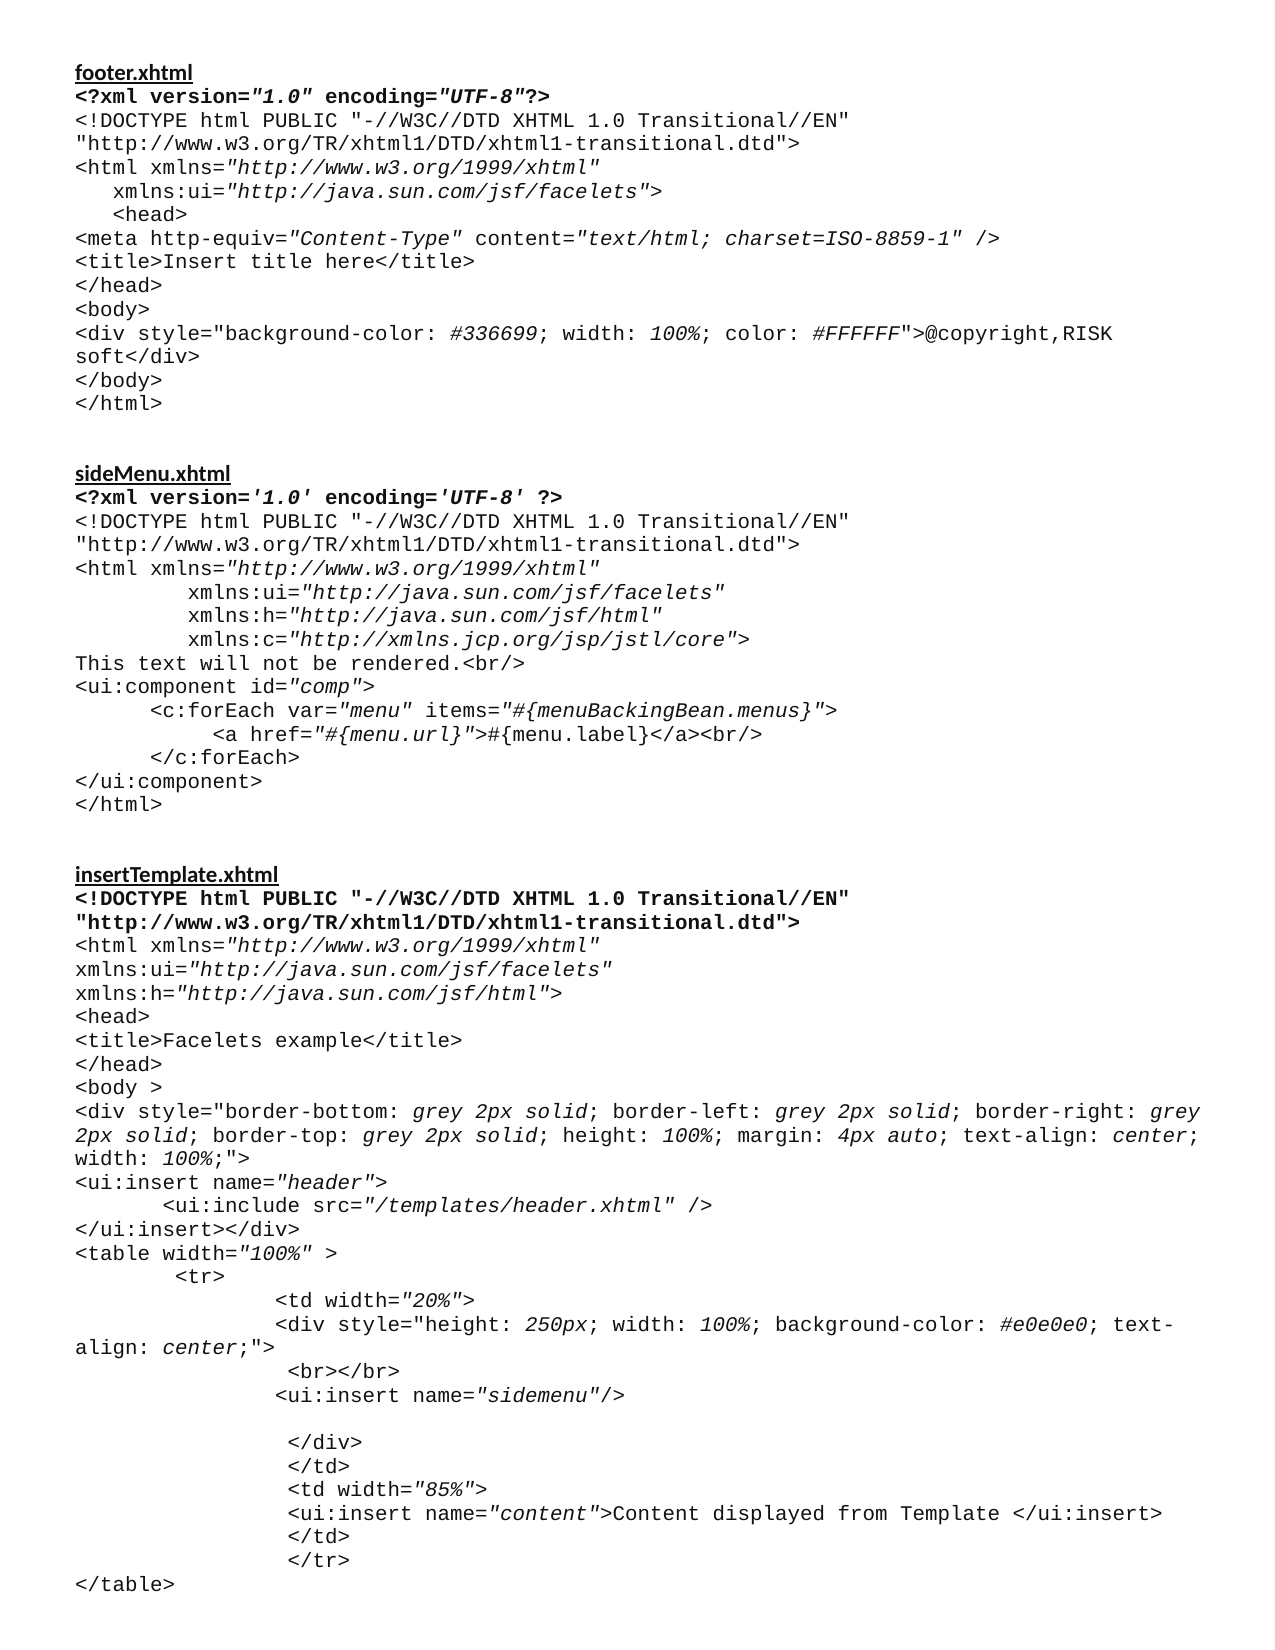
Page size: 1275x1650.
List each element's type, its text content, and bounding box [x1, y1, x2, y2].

text <!DOCTYPE html PUBLIC "-//W3C//DTD XHTML 1.0 Transitional//EN" "http://www.w3.org/TR/xhtml1/DTD/xhtml1-transitional.dtd"> [75, 888, 1245, 935]
text <div style="border-bottom: grey 2px solid; border-left: grey 2px solid; border-right: grey 2px solid; border-top: grey 2px solid; height: 100%; margin: 4px auto; text-align: center; width: 100%;"> [75, 1101, 1245, 1172]
text footer.xhtml [75, 58, 1245, 86]
text <html xmlns="http://www.w3.org/1999/xhtml" [75, 157, 1245, 181]
text <body > [75, 1077, 1245, 1101]
text </table> [75, 1574, 1245, 1597]
text </body> [75, 370, 1245, 393]
text <ui:insert name="content">Content displayed from Template </ui:insert> [75, 1503, 1245, 1527]
text <!DOCTYPE html PUBLIC "-//W3C//DTD XHTML 1.0 Transitional//EN" [75, 110, 1245, 133]
text <?xml version="1.0" encoding="UTF-8"?> [75, 86, 1245, 110]
text <c:forEach var="menu" items="#{menuBackingBean.menus}"> [75, 700, 1245, 723]
text insertTemplate.xhtml [75, 860, 1245, 888]
text <table width="100%" > [75, 1243, 1245, 1266]
text <tr> [75, 1266, 1245, 1290]
text <br></br> [75, 1361, 1245, 1385]
text </html> [75, 794, 1245, 818]
text xmlns:h="http://java.sun.com/jsf/html"> [75, 983, 1245, 1006]
text </ui:component> [75, 771, 1245, 794]
text <div style="background-color: #336699; width: 100%; color: #FFFFFF">@copyright,RISK soft</div> [75, 322, 1245, 370]
text </head> [75, 275, 1245, 299]
text <head> [75, 1006, 1245, 1030]
text <body> [75, 299, 1245, 322]
text <?xml version='1.0' encoding='UTF-8' ?> [75, 487, 1245, 511]
text <title>Facelets example</title> [75, 1030, 1245, 1054]
text xmlns:ui="http://java.sun.com/jsf/facelets" [75, 582, 1245, 605]
text <html xmlns="http://www.w3.org/1999/xhtml" [75, 558, 1245, 582]
text <title>Insert title here</title> [75, 252, 1245, 275]
text <ui:insert name="header"> [75, 1172, 1245, 1196]
text <ui:component id="comp"> [75, 676, 1245, 700]
text </ui:insert></div> [75, 1219, 1245, 1243]
text </td> [75, 1456, 1245, 1479]
text xmlns:ui="http://java.sun.com/jsf/facelets"> [75, 181, 1245, 204]
text </tr> [75, 1550, 1245, 1574]
text </head> [75, 1054, 1245, 1077]
text <ui:include src="/templates/header.xhtml" /> [75, 1196, 1245, 1219]
text <div style="height: 250px; width: 100%; background-color: #e0e0e0; text-align: center;"> [75, 1314, 1245, 1361]
text xmlns:ui="http://java.sun.com/jsf/facelets" [75, 959, 1245, 983]
text </html> [75, 393, 1245, 417]
text </td> [75, 1527, 1245, 1550]
text </c:forEach> [75, 747, 1245, 771]
text <head> [75, 204, 1245, 228]
text sideMenu.xhtml [75, 459, 1245, 487]
text <meta http-equiv="Content-Type" content="text/html; charset=ISO-8859-1" /> [75, 228, 1245, 252]
text <!DOCTYPE html PUBLIC "-//W3C//DTD XHTML 1.0 Transitional//EN" "http://www.w3.org/TR/xhtml1/DTD/xhtml1-transitional.dtd"> [75, 511, 1245, 558]
text <td width="20%"> [75, 1290, 1245, 1314]
text xmlns:c="http://xmlns.jcp.org/jsp/jstl/core"> [75, 629, 1245, 653]
text "http://www.w3.org/TR/xhtml1/DTD/xhtml1-transitional.dtd"> [75, 133, 1245, 157]
text <td width="85%"> [75, 1479, 1245, 1503]
text xmlns:h="http://java.sun.com/jsf/html" [75, 605, 1245, 629]
text This text will not be rendered.<br/> [75, 653, 1245, 676]
text <ui:insert name="sidemenu"/> [75, 1385, 1245, 1408]
text </div> [75, 1432, 1245, 1456]
text <a href="#{menu.url}">#{menu.label}</a><br/> [75, 723, 1245, 747]
text <html xmlns="http://www.w3.org/1999/xhtml" [75, 935, 1245, 959]
